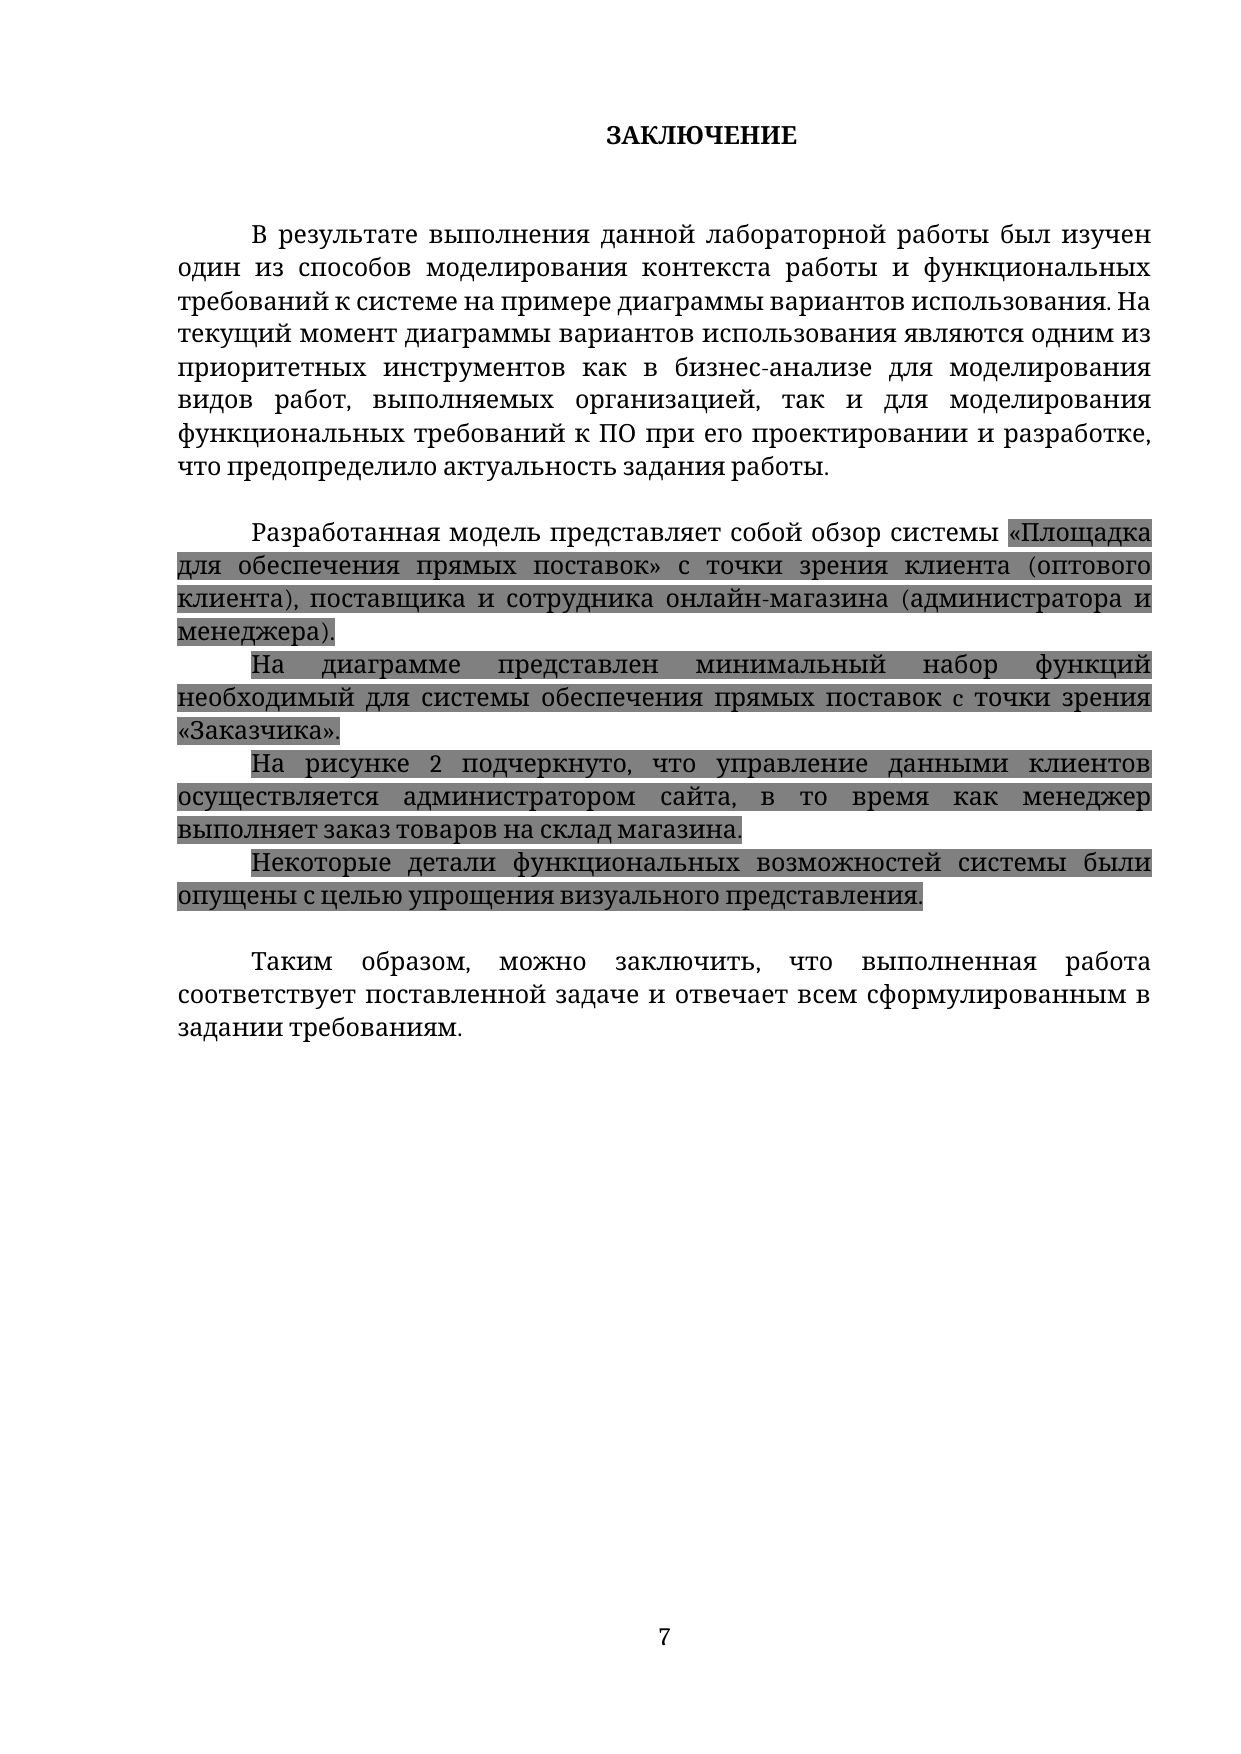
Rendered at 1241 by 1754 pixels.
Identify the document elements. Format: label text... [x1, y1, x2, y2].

text Некоторые детали функциональных возможностей системы были опущены с целью упрощения визуального представления. [177, 849, 1152, 911]
text На рисунке 2 подчеркнуто, что управление данными клиентов осуществляется администратором сайта, в то время как менеджер выполняет заказ товаров на склад магазина. [177, 750, 1152, 844]
text Таким образом, можно заключить, что выполненная работа соответствует поставленной задаче и отвечает всем сформулированным в задании требованиям. [177, 948, 1152, 1043]
text Разработанная модель представляет собой обзор системы «Площадка для обеспечения прямых поставок» с точки зрения клиента (оптового клиента), поставщика и сотрудника онлайн-магазина (администратора и менеджера). [177, 518, 1152, 646]
text ЗАКЛЮЧЕНИЕ [251, 122, 1152, 151]
text На диаграмме представлен минимальный набор функций необходимый для системы обеспечения прямых поставок c точки зрения «Заказчика». [177, 651, 1152, 745]
text В результате выполнения данной лабораторной работы был изучен один из способов моделирования контекста работы и функциональных требований к системе на примере диаграммы вариантов использования. На текущий момент диаграммы вариантов использования являются одним из приоритетных инструментов как в бизнес-анализе для моделирования видов работ, выполняемых организацией, так и для моделирования функциональных требований к ПО при его проектировании и разработке, что предопределило актуальность задания работы. [177, 221, 1152, 481]
